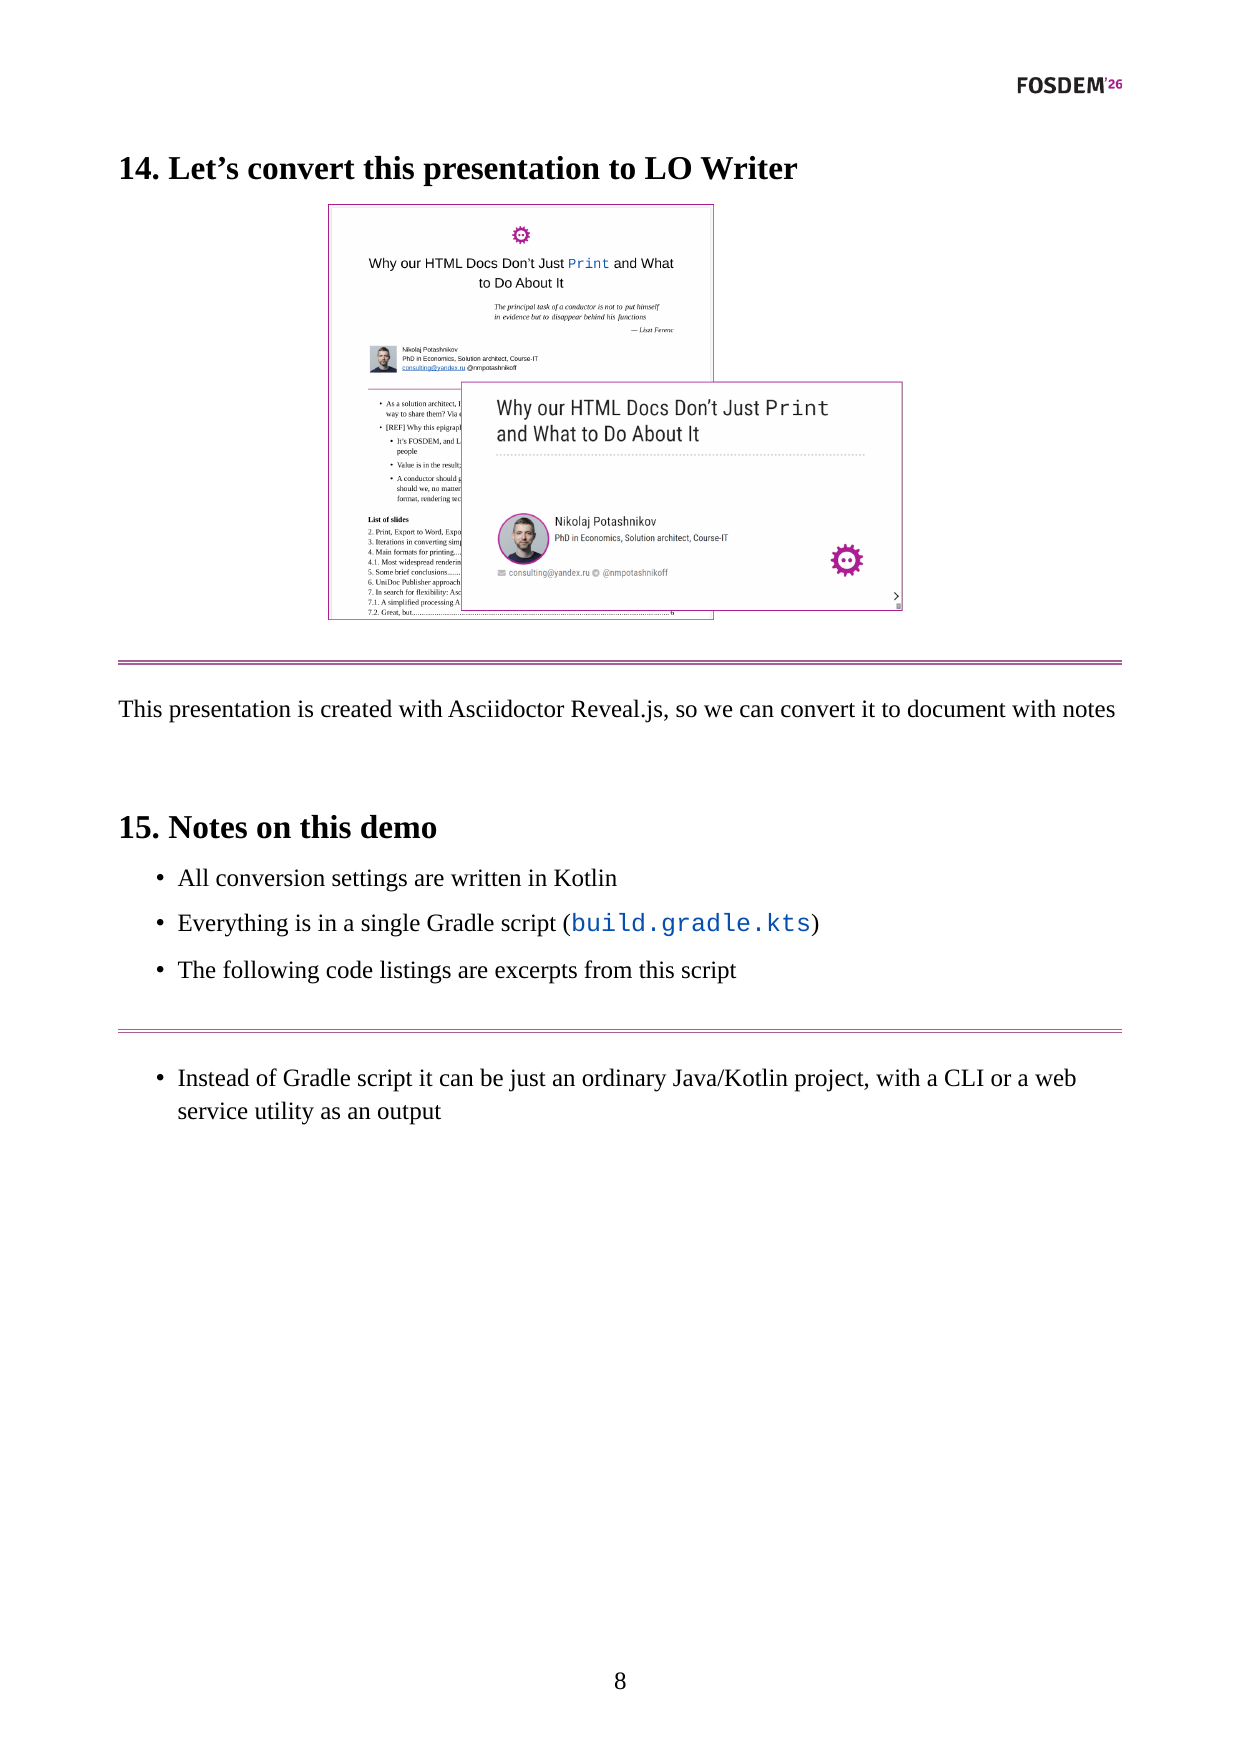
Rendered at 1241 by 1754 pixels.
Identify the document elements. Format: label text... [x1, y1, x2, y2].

subtitle 14. Let’s convert this presentation to LO Writer [118, 148, 1122, 187]
subtitle 15. Notes on this demo [118, 807, 1122, 846]
picture [328, 204, 912, 620]
picture [1017, 76, 1123, 94]
text This presentation is created with Asciidoctor Reveal.js, so we can convert it to document with notes [118, 694, 1122, 723]
list The following code listings are excerpts from this script [177, 955, 1122, 984]
list Everything is in a single Gradle script (build.gradle.kts) [177, 908, 1122, 939]
list Instead of Gradle script it can be just an ordinary Java/Kotlin project, with a CLI or a web service utility as an output [177, 1063, 1122, 1125]
list All conversion settings are written in Kotlin [177, 863, 1122, 892]
